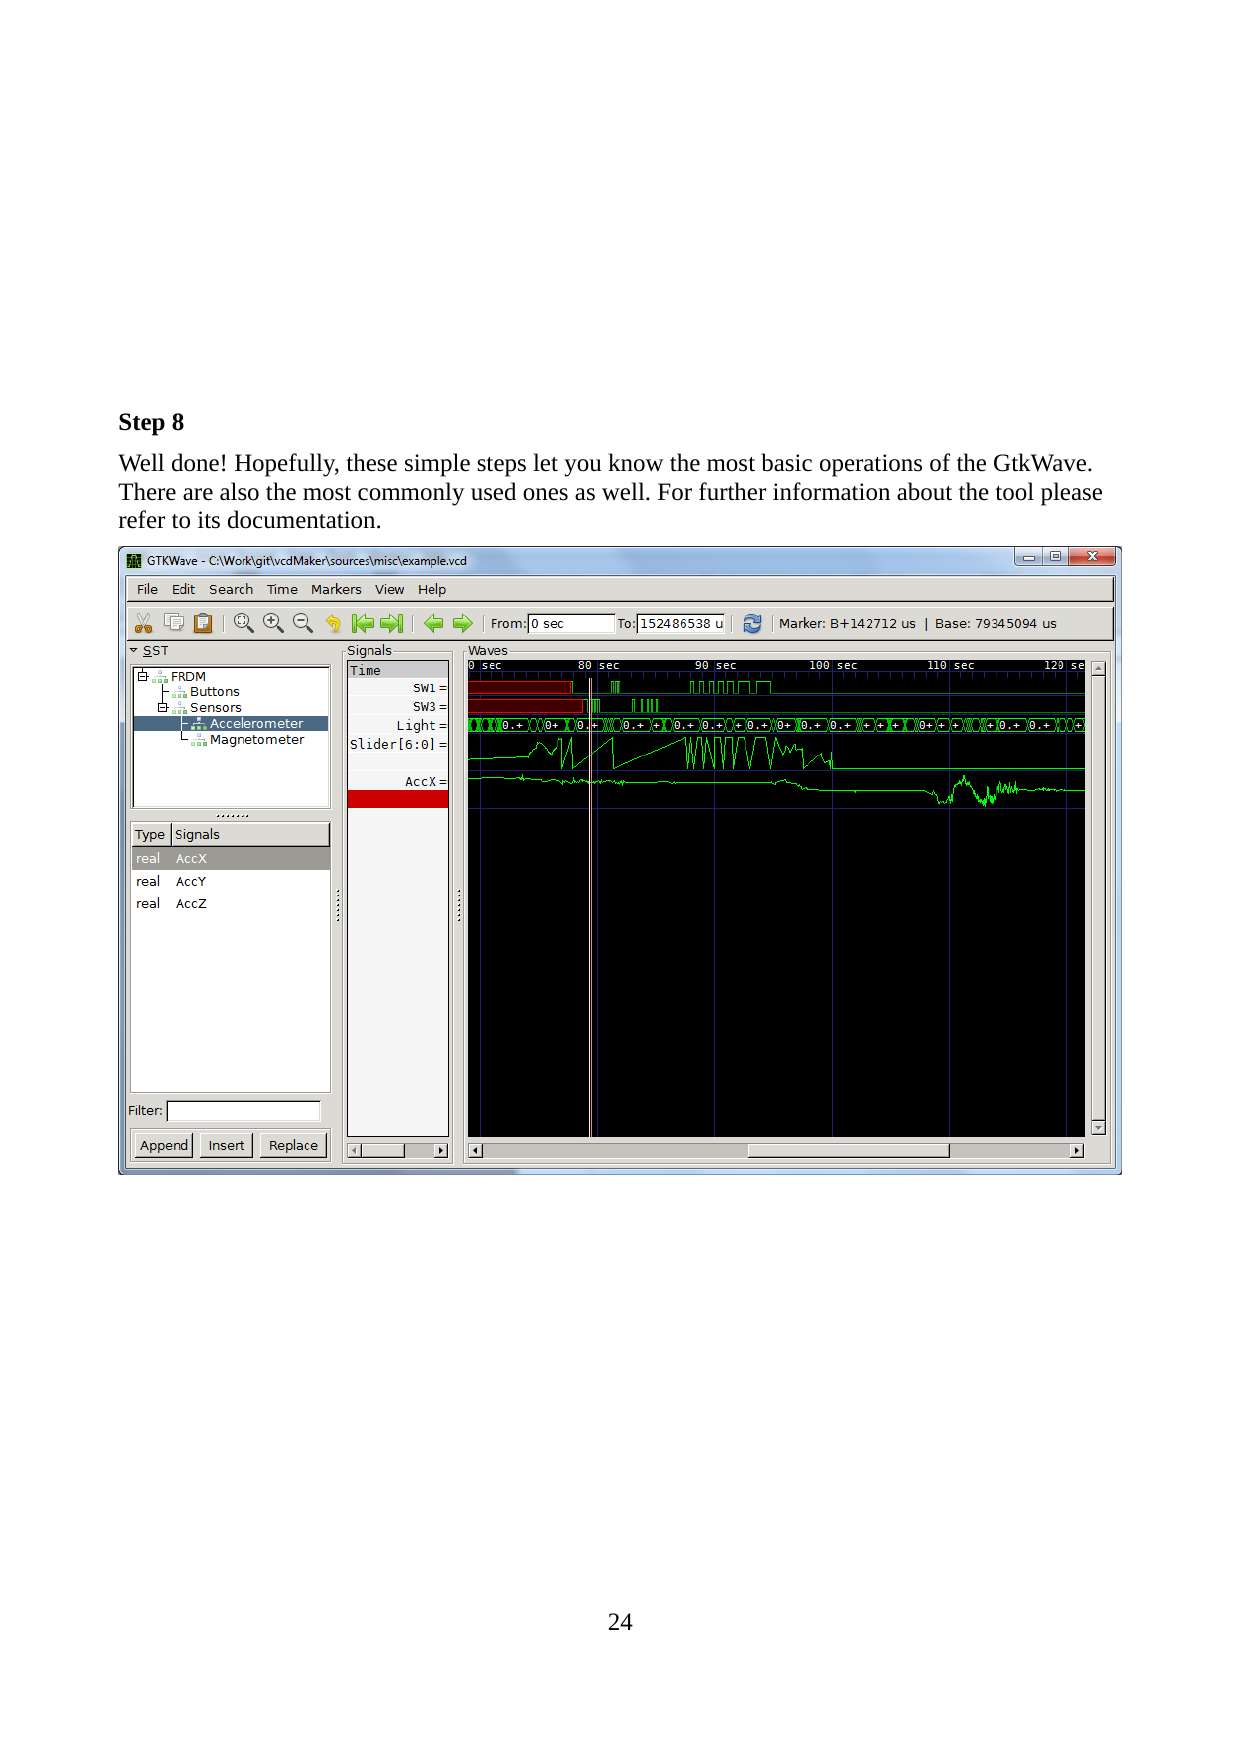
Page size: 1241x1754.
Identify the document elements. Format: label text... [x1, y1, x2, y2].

text Step 8 [118, 407, 1122, 436]
text Well done! Hopefully, these simple steps let you know the most basic operations of the GtkWave. There are also the most commonly used ones as well. For further information about the tool please refer to its documentation. [118, 448, 1122, 534]
picture [118, 546, 1122, 1175]
